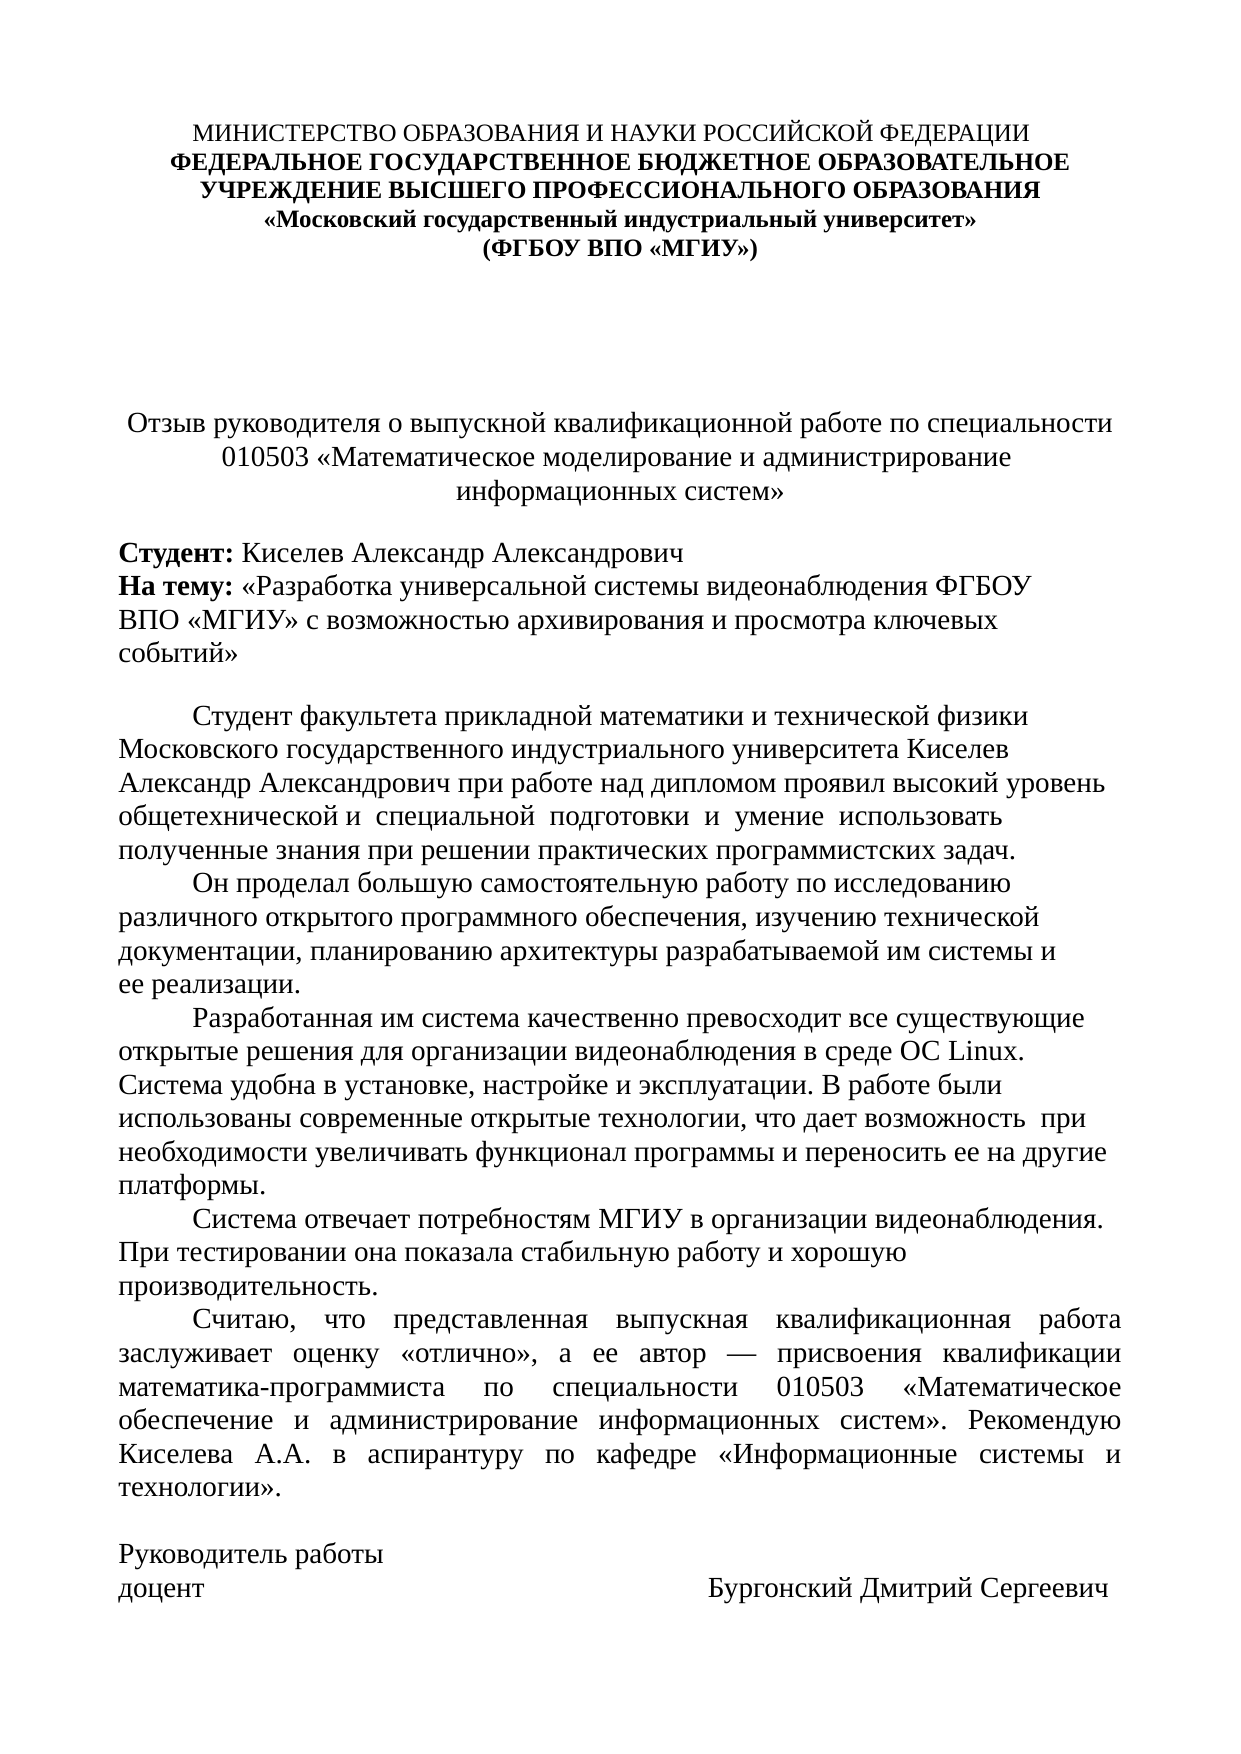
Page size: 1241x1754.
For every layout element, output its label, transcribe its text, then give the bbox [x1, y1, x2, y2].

text При тестировании она показала стабильную работу и хорошую производительность. [118, 1234, 1122, 1302]
text Система отвечает потребностям МГИУ в организации видеонаблюдения. [118, 1201, 1122, 1234]
text «Московский государственный индустриальный университет» [118, 204, 1122, 233]
text Студент факультета прикладной математики и технической физики Московского государственного индустриального университета Киселев Александр Александрович при работе над дипломом проявил высокий уровень общетехнической и специальной подготовки и умение использовать полученные знания при решении практических программистских задач. [118, 698, 1122, 866]
text На тему: «Разработка универсальной системы видеонаблюдения ФГБОУ [118, 568, 1122, 602]
text Разработанная им система качественно превосходит все существующие открытые решения для организации видеонаблюдения в среде ОС Linux. Система удобна в установке, настройке и эксплуатации. В работе были использованы современные открытые технологии, что дает возможность при необходимости увеличивать функционал программы и переносить ее на другие платформы. [118, 1000, 1122, 1201]
text Считаю, что представленная выпускная квалификационная работа заслуживает оценку «отлично», а ее автор — присвоения квалификации математика-программиста по специальности 010503 «Математическое обеспечение и администрирование информационных систем». Рекомендую Киселева А.А. в аспирантуру по кафедре «Информационные системы и технологии». [118, 1302, 1122, 1503]
text событий» [118, 636, 1122, 669]
text Студент: Киселев Александр Александрович [118, 535, 1122, 568]
text ее реализации. [118, 966, 1122, 1000]
text (ФГБОУ ВПО «МГИУ») [118, 233, 1122, 262]
text документации, планированию архитектуры разрабатываемой им системы и [118, 933, 1122, 966]
text Он проделал большую самостоятельную работу по исследованию [118, 866, 1122, 899]
text Руководитель работы [118, 1536, 1122, 1570]
text доцент Бургонский Дмитрий Сергеевич [118, 1570, 1122, 1603]
text ВПО «МГИУ» с возможностью архивирования и просмотра ключевых [118, 602, 1122, 636]
text Отзыв руководителя о выпускной квалификационной работе по специальности 010503 «Математическое моделирование и администрирование [118, 406, 1122, 473]
text различного открытого программного обеспечения, изучению технической [118, 899, 1122, 933]
text ФЕДЕРАЛЬНОЕ ГОСУДАРСТВЕННОЕ БЮДЖЕТНОЕ ОБРАЗОВАТЕЛЬНОЕ УЧРЕЖДЕНИЕ ВЫСШЕГО ПРОФЕССИОНАЛЬНОГО ОБРАЗОВАНИЯ [118, 147, 1122, 204]
text МИНИСТЕРСТВО ОБРАЗОВАНИЯ И НАУКИ РОССИЙСКОЙ ФЕДЕРАЦИИ [118, 118, 1122, 147]
text информационных систем» [118, 473, 1122, 506]
